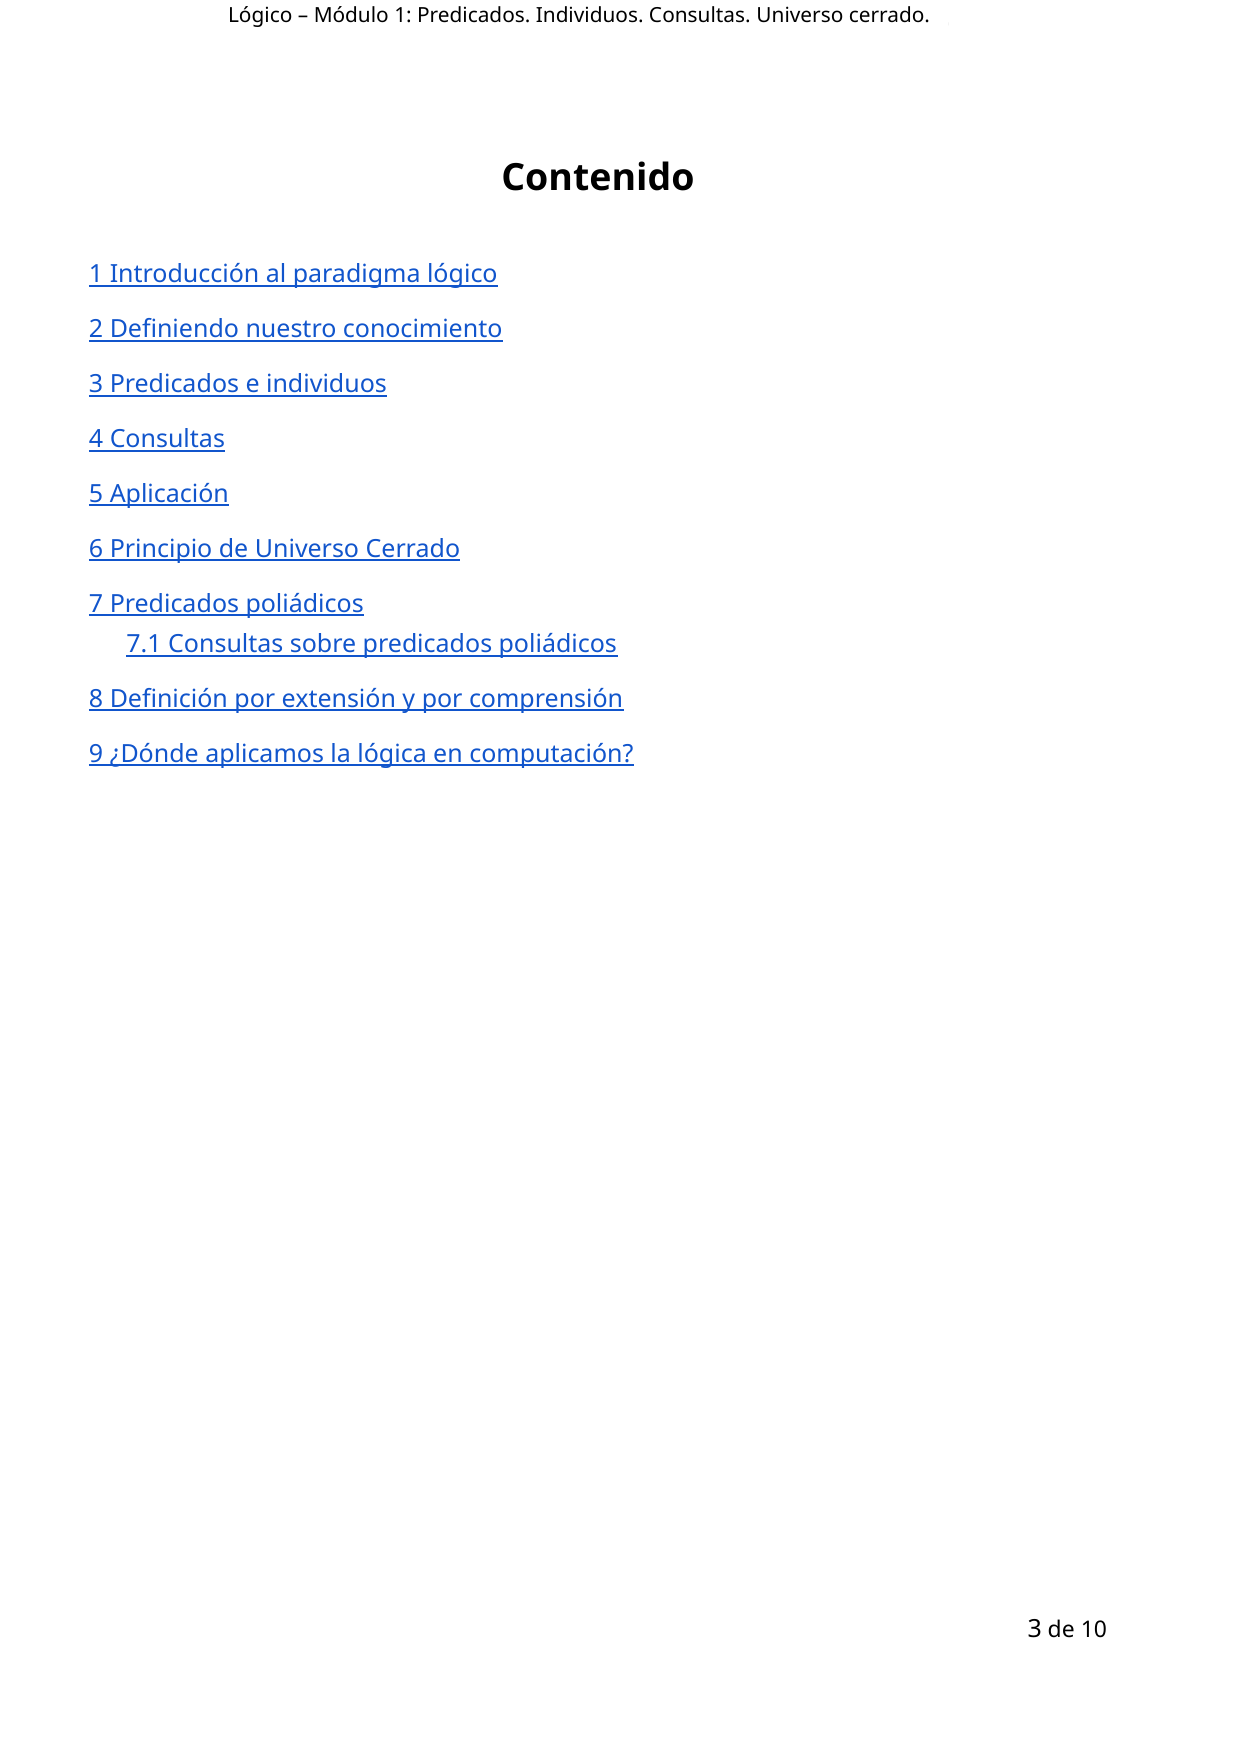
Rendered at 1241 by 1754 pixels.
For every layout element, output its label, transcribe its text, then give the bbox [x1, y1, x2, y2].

text 1 Introducción al paradigma lógico [89, 256, 1107, 290]
text 4 Consultas [89, 421, 1107, 455]
text 7.1 Consultas sobre predicados poliádicos [126, 626, 1107, 660]
text 6 Principio de Universo Cerrado [89, 531, 1107, 565]
text 8 Definición por extensión y por comprensión [89, 681, 1107, 715]
text 5 Aplicación [89, 476, 1107, 510]
text 9 ¿Dónde aplicamos la lógica en computación? [89, 736, 1107, 770]
text Contenido [89, 150, 1107, 201]
text 3 Predicados e individuos [89, 366, 1107, 400]
text 2 Definiendo nuestro conocimiento [89, 311, 1107, 345]
text 7 Predicados poliádicos [89, 586, 1107, 619]
